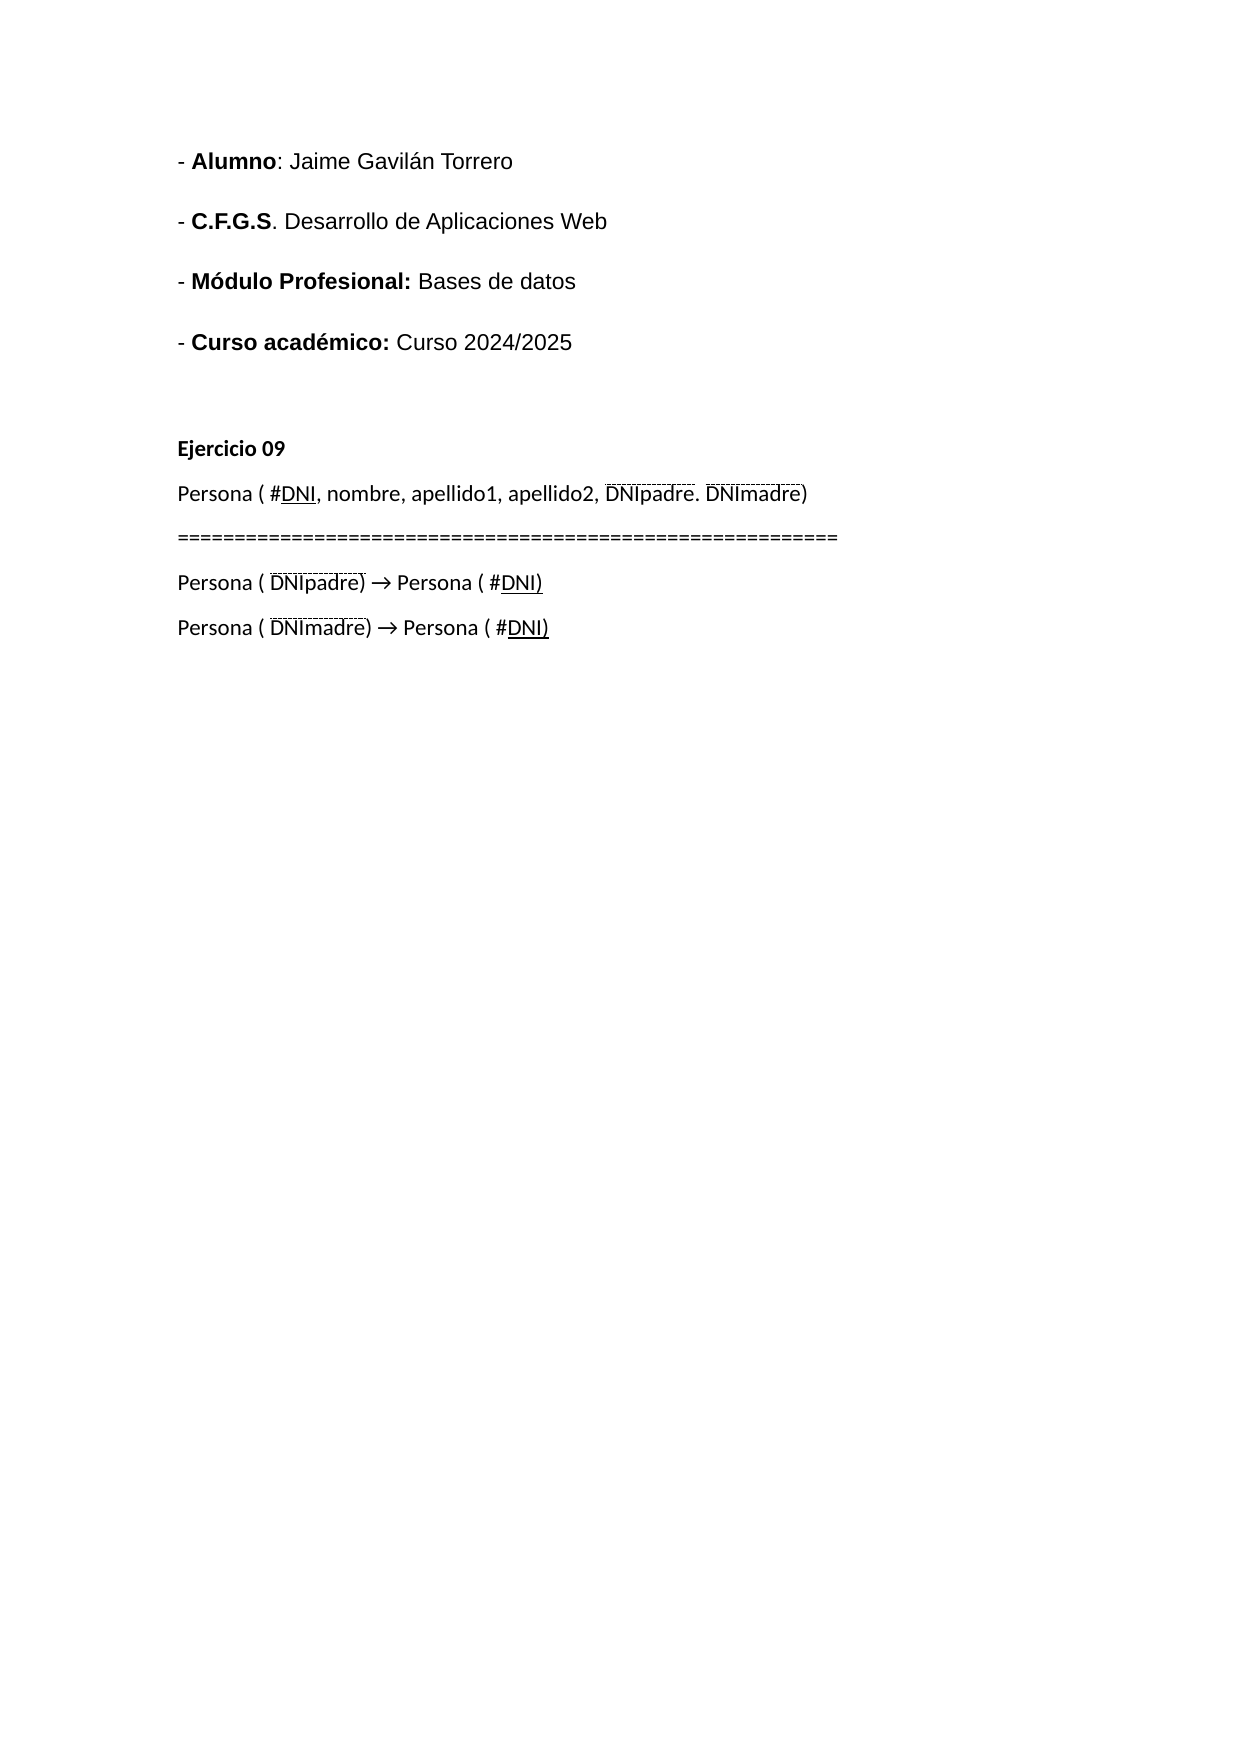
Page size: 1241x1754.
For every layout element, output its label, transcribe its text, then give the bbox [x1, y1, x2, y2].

text - Alumno: Jaime Gavilán Torrero [177, 148, 1063, 174]
text - Módulo Profesional: Bases de datos [177, 268, 1063, 294]
text Persona ( DNImadre) → Persona ( #DNI) [177, 613, 1063, 641]
text ========================================================== [177, 523, 1063, 552]
text Ejercicio 09 [177, 434, 1063, 462]
text Persona ( DNIpadre) → Persona ( #DNI) [177, 568, 1063, 596]
text Persona ( #DNI, nombre, apellido1, apellido2, DNIpadre. DNImadre) [177, 479, 1063, 507]
text - C.F.G.S. Desarrollo de Aplicaciones Web [177, 208, 1063, 234]
text - Curso académico: Curso 2024/2025 [177, 328, 1063, 355]
